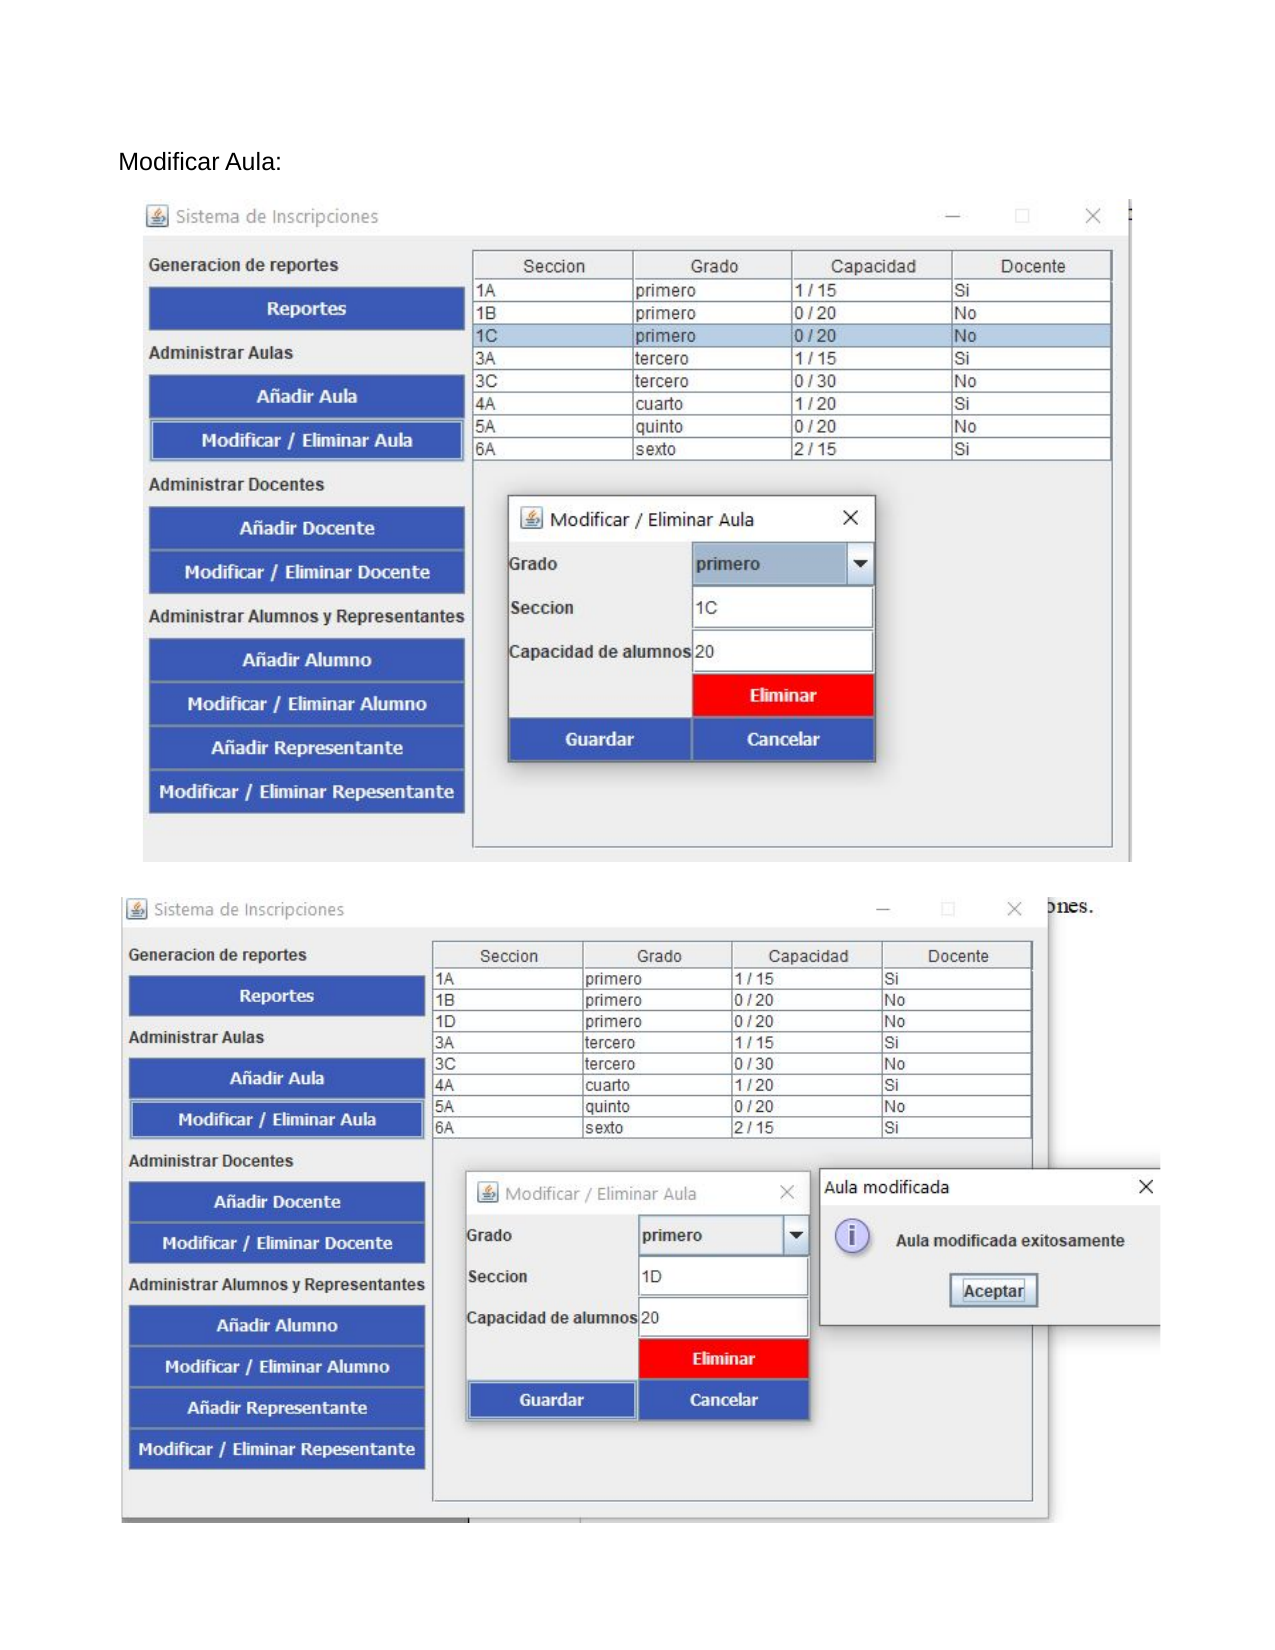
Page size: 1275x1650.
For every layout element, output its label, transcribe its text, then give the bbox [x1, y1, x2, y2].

text Modificar Aula: [118, 147, 1157, 176]
picture [121, 897, 1161, 1523]
picture [142, 199, 1133, 862]
